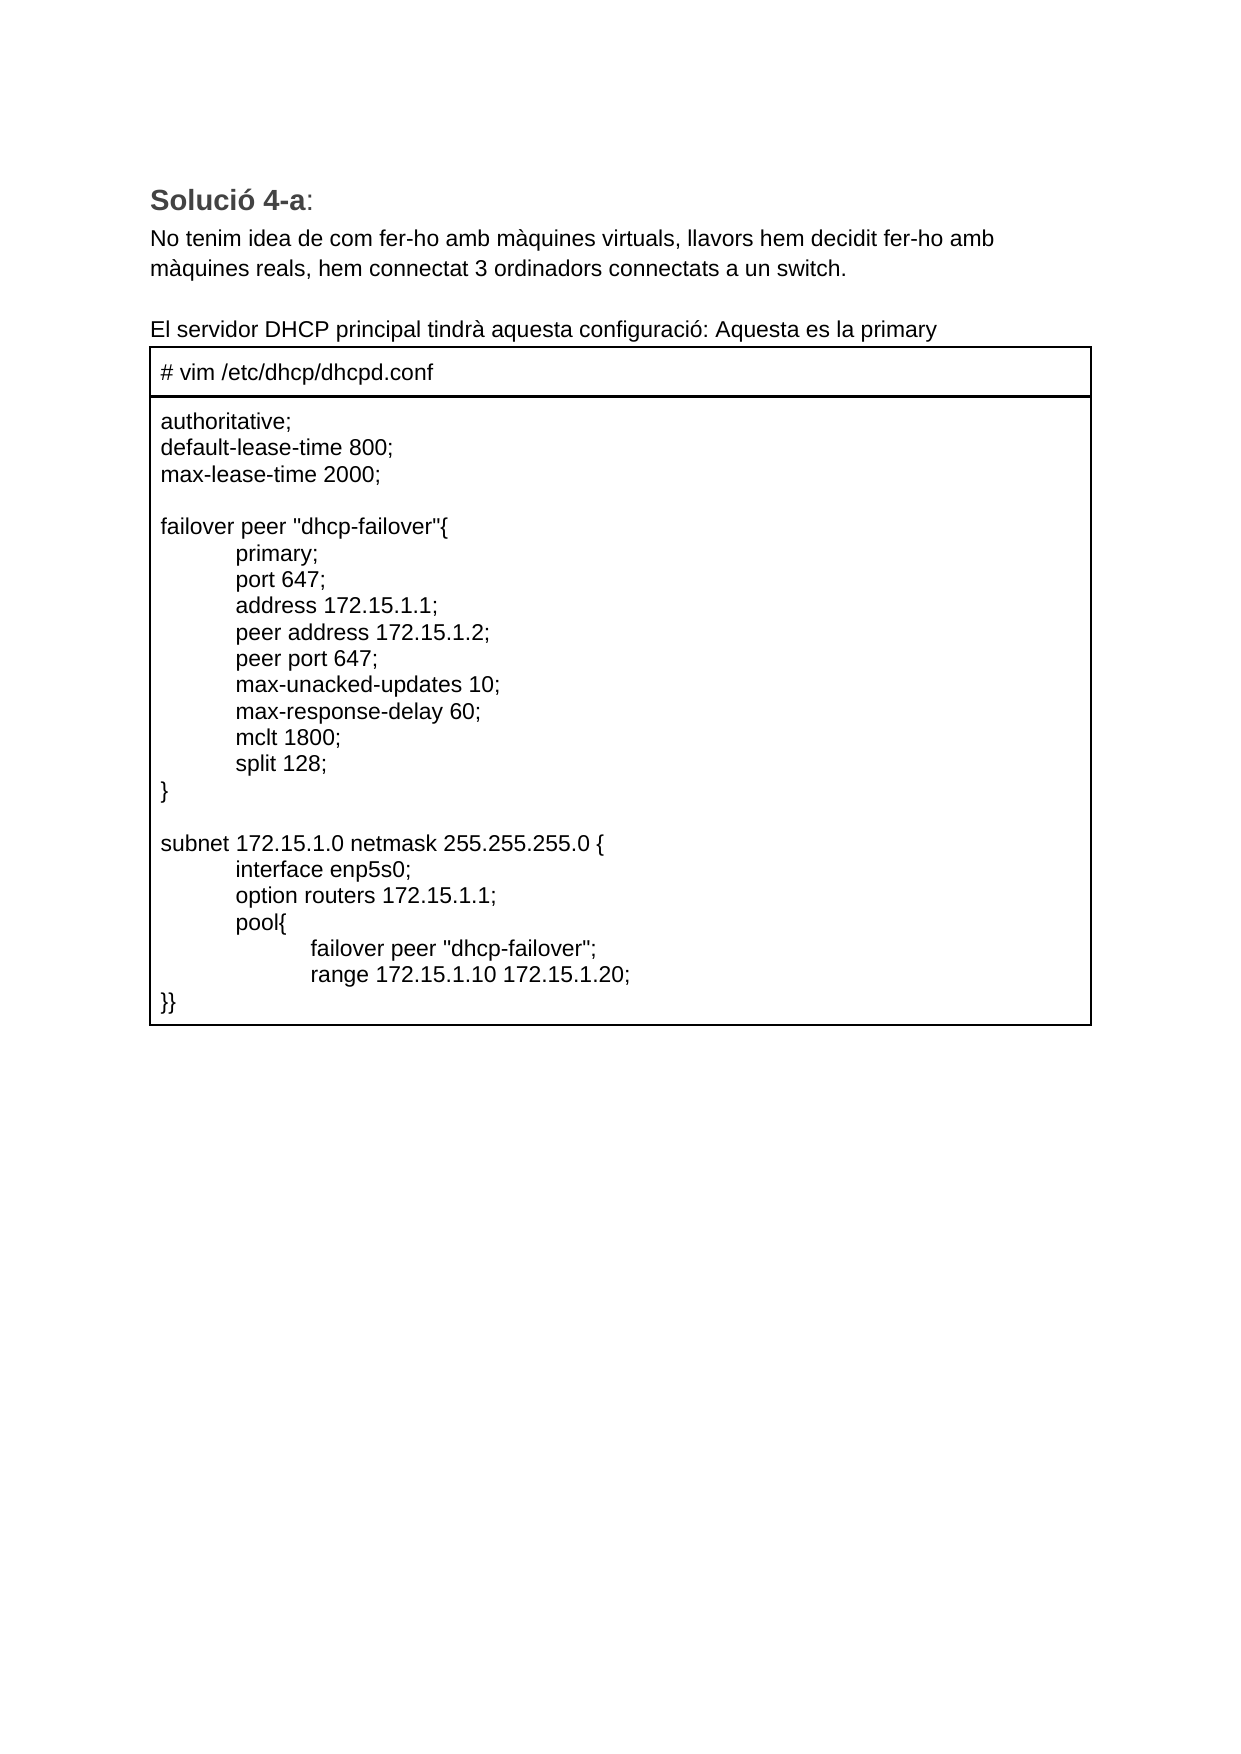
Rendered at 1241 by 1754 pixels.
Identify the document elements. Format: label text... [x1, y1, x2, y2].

text No tenim idea de com fer-ho amb màquines virtuals, llavors hem decidit fer-ho amb màquines reals, hem connectat 3 ordinadors connectats a un switch. [150, 225, 1090, 282]
text El servidor DHCP principal tindrà aquesta configuració: Aquesta es la primary [150, 316, 1090, 342]
subtitle Solució 4-a: [150, 183, 1090, 217]
table_cell authoritative; default-lease-time 800; max-lease-time 2000; failover peer "dhcp-failover"{ primary; port 647; address 172.15.1.1; peer address 172.15.1.2; peer port 647; max-unacked-updates 10; max-response-delay 60; mclt 1800; split 128; } subnet 172.15.1.0 netmask 255.255.255.0 { interface enp5s0; option routers 172.15.1.1; pool{ failover peer "dhcp-failover"; range 172.15.1.10 172.15.1.20; }} [151, 398, 1090, 1024]
table_header # vim /etc/dhcp/dhcpd.conf [151, 348, 1090, 395]
